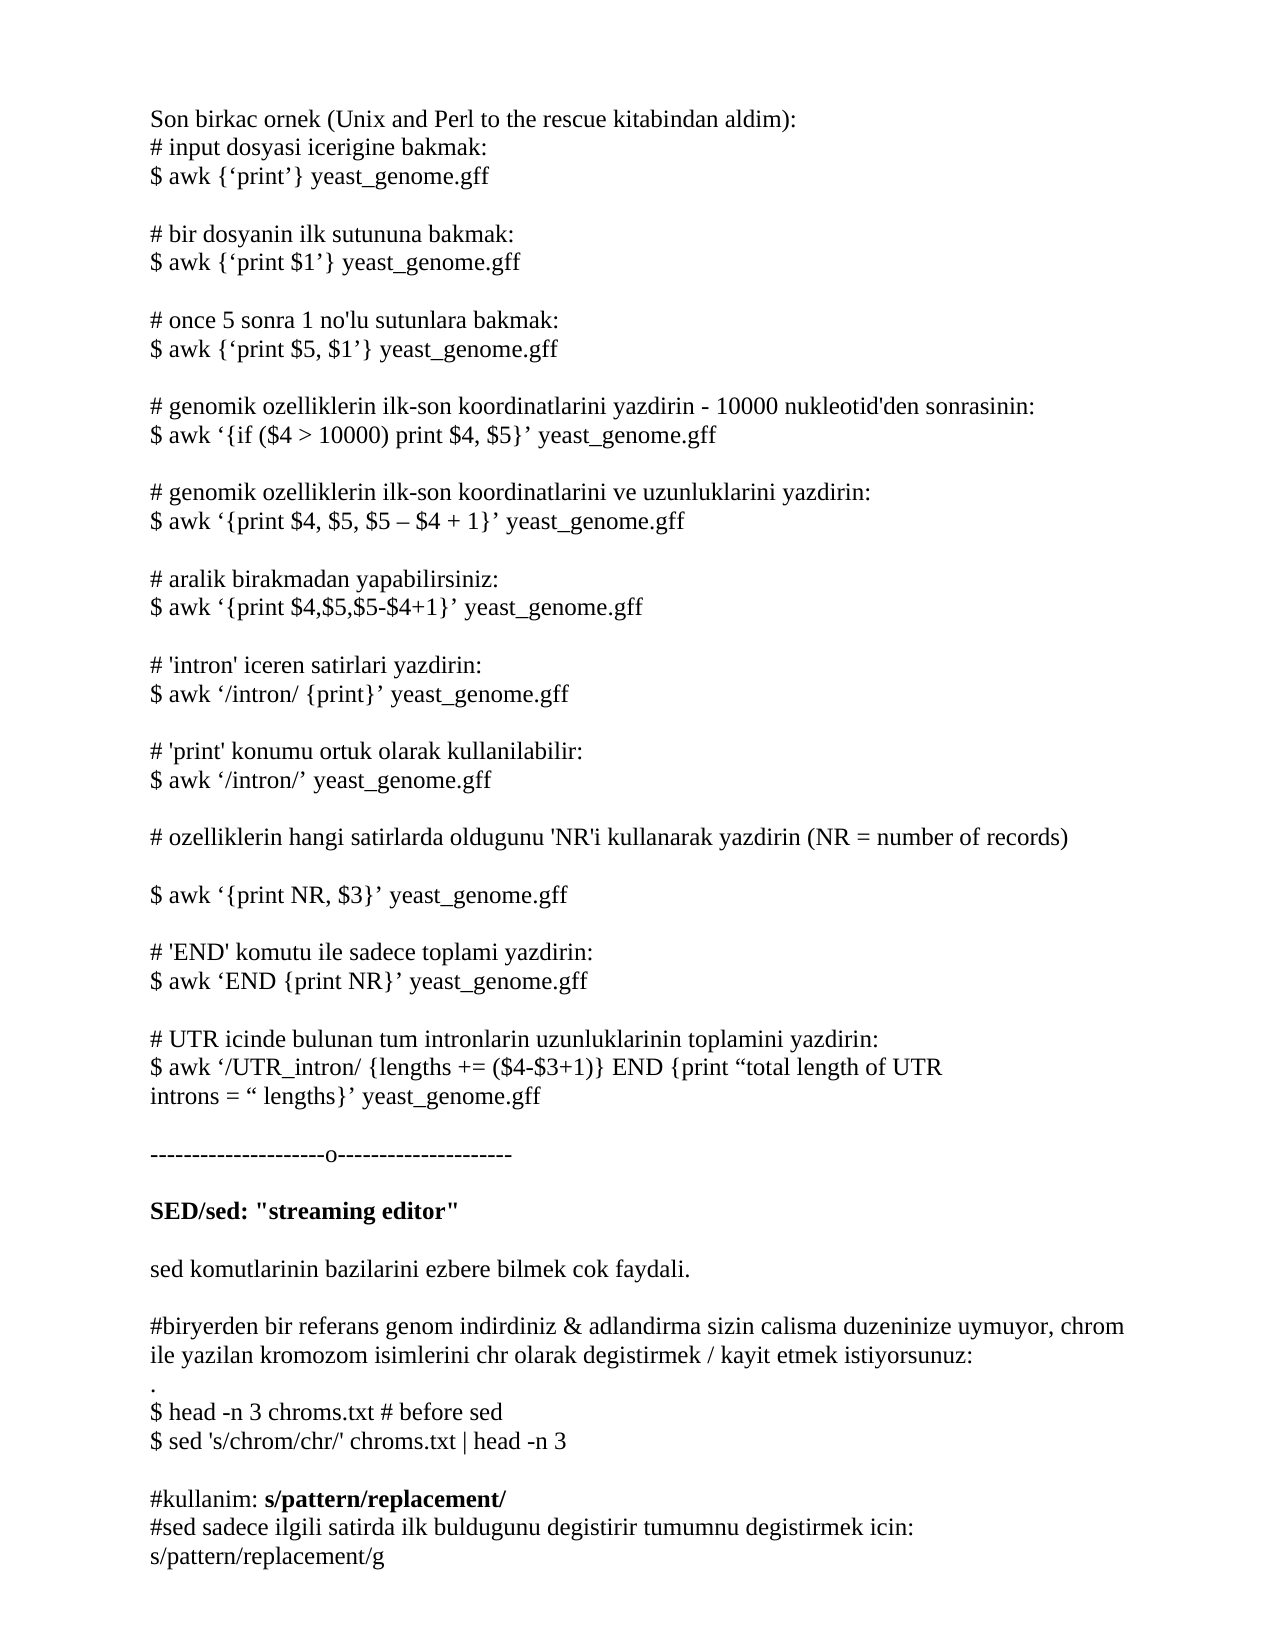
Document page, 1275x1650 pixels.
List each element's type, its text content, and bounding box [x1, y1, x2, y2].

text $ awk ‘{print $4,$5,$5-$4+1}’ yeast_genome.gff [150, 592, 1125, 621]
text # once 5 sonra 1 no'lu sutunlara bakmak: [150, 305, 1125, 334]
text $ awk ‘END {print NR}’ yeast_genome.gff [150, 966, 1125, 995]
text $ sed 's/chrom/chr/' chroms.txt | head -n 3 [150, 1426, 1125, 1455]
text . [150, 1369, 1125, 1397]
text # input dosyasi icerigine bakmak: [150, 132, 1125, 161]
text ---------------------o--------------------- [150, 1139, 1125, 1167]
text # genomik ozelliklerin ilk-son koordinatlarini ve uzunluklarini yazdirin: [150, 477, 1125, 506]
text #sed sadece ilgili satirda ilk buldugunu degistirir tumumnu degistirmek icin: s/pattern/replacement/g [150, 1512, 1125, 1570]
text $ awk ‘{print NR, $3}’ yeast_genome.gff [150, 880, 1125, 909]
text $ awk {‘print $5, $1’} yeast_genome.gff [150, 334, 1125, 362]
text # bir dosyanin ilk sutununa bakmak: [150, 219, 1125, 247]
text Son birkac ornek (Unix and Perl to the rescue kitabindan aldim): [150, 104, 1125, 132]
text $ awk ‘/intron/ {print}’ yeast_genome.gff [150, 679, 1125, 707]
text # ozelliklerin hangi satirlarda oldugunu 'NR'i kullanarak yazdirin (NR = number of records) [150, 822, 1125, 851]
text # aralik birakmadan yapabilirsiniz: [150, 564, 1125, 592]
text introns = “ lengths}’ yeast_genome.gff [150, 1081, 1125, 1110]
text # 'intron' iceren satirlari yazdirin: [150, 650, 1125, 679]
text # 'print' konumu ortuk olarak kullanilabilir: [150, 736, 1125, 765]
text #kullanim: s/pattern/replacement/ [150, 1484, 1125, 1512]
text $ awk ‘{print $4, $5, $5 – $4 + 1}’ yeast_genome.gff [150, 506, 1125, 535]
text $ awk {‘print $1’} yeast_genome.gff [150, 247, 1125, 276]
text #biryerden bir referans genom indirdiniz & adlandirma sizin calisma duzeninize uymuyor, chrom ile yazilan kromozom isimlerini chr olarak degistirmek / kayit etmek istiyorsunuz: [150, 1311, 1125, 1369]
text SED/sed: "streaming editor" [150, 1196, 1125, 1225]
text # UTR icinde bulunan tum intronlarin uzunluklarinin toplamini yazdirin: [150, 1024, 1125, 1052]
text $ awk ‘/UTR_intron/ {lengths += ($4-$3+1)} END {print “total length of UTR [150, 1052, 1125, 1081]
text # genomik ozelliklerin ilk-son koordinatlarini yazdirin - 10000 nukleotid'den sonrasinin: [150, 391, 1125, 420]
text $ awk ‘/intron/’ yeast_genome.gff [150, 765, 1125, 794]
text $ head -n 3 chroms.txt # before sed [150, 1397, 1125, 1426]
text sed komutlarinin bazilarini ezbere bilmek cok faydali. [150, 1254, 1125, 1282]
text $ awk ‘{if ($4 > 10000) print $4, $5}’ yeast_genome.gff [150, 420, 1125, 449]
text $ awk {‘print’} yeast_genome.gff [150, 161, 1125, 190]
text # 'END' komutu ile sadece toplami yazdirin: [150, 937, 1125, 966]
